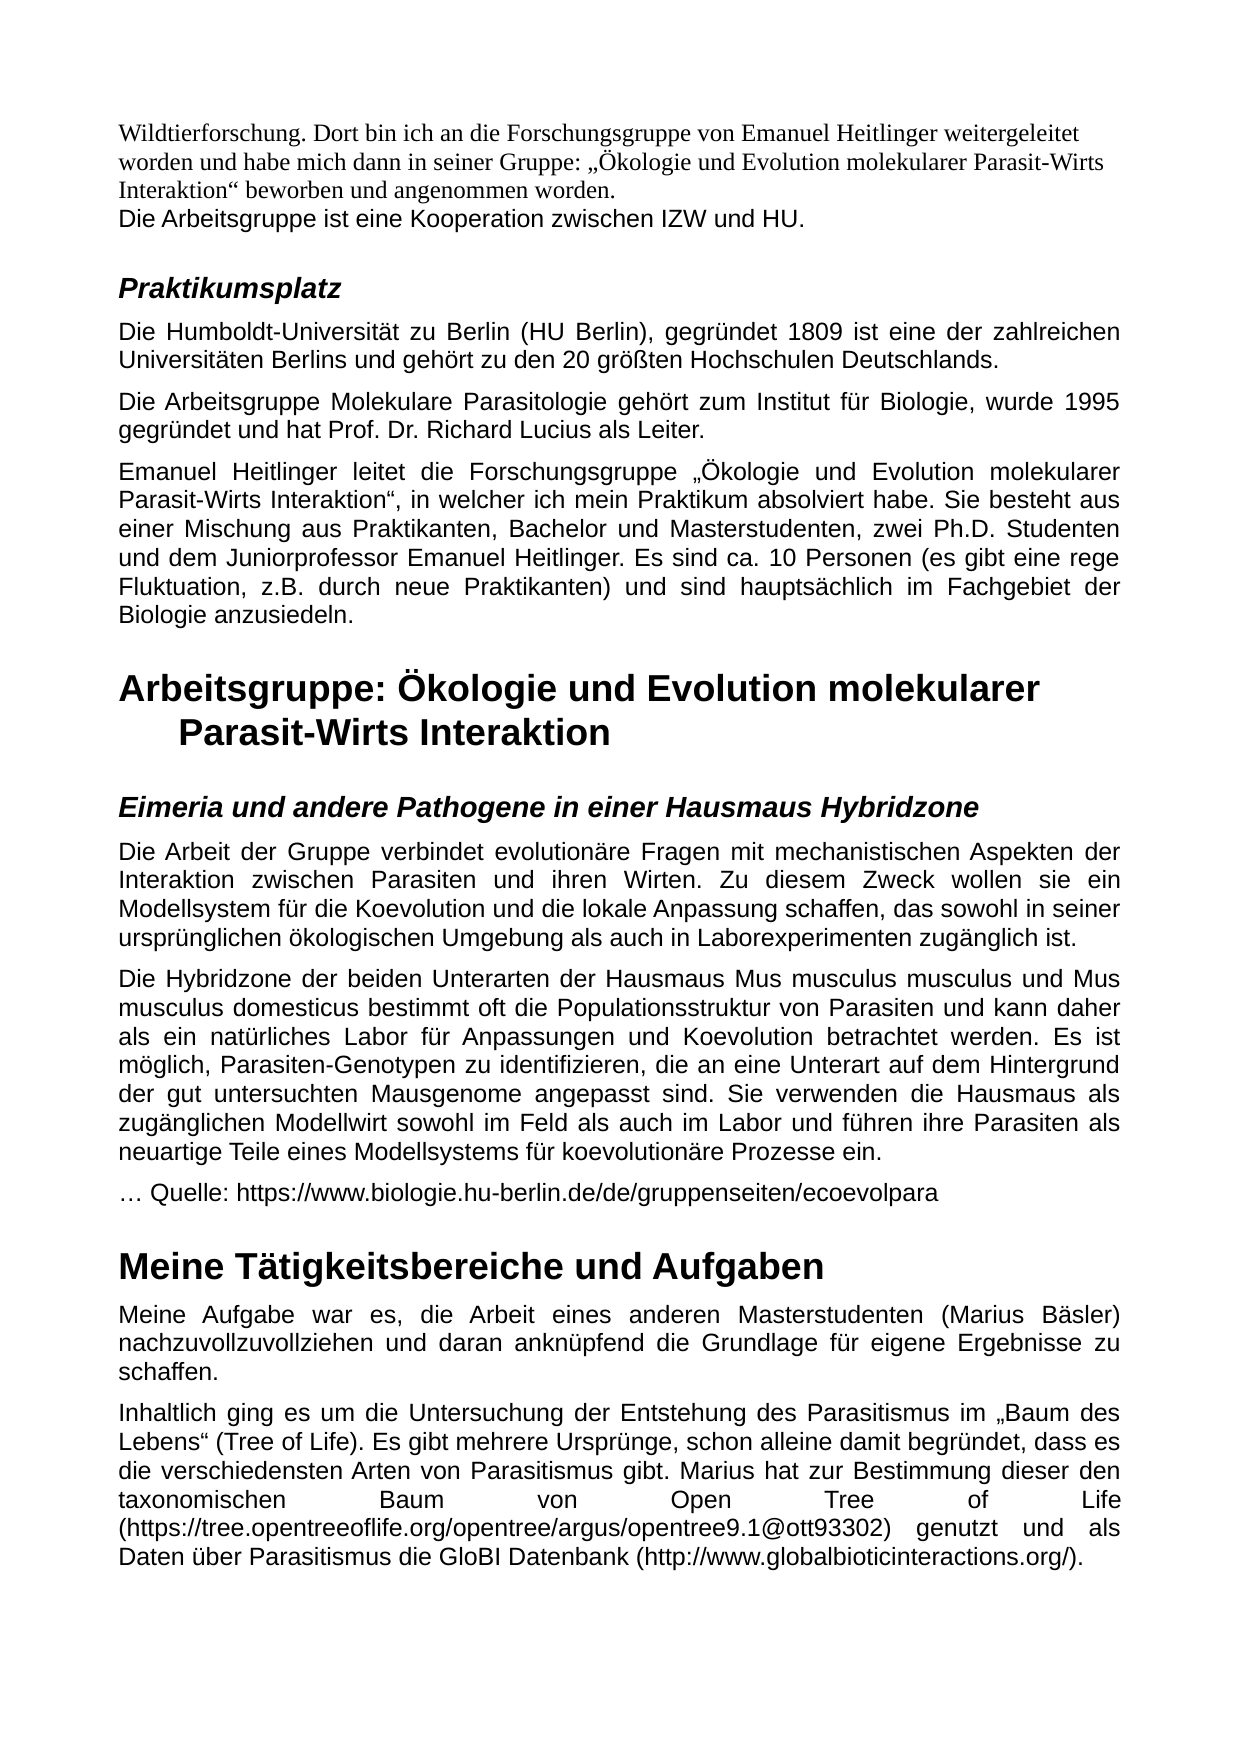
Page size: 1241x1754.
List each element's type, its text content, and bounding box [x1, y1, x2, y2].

text Die Humboldt-Universität zu Berlin (HU Berlin), gegründet 1809 ist eine der zahlreichen Universitäten Berlins und gehört zu den 20 größten Hochschulen Deutschlands. [118, 449, 1122, 506]
text Inhaltlich ging es um die Untersuchung der Entstehung des Parasitismus im „Baum des Lebens“ (Tree of Life). Es gibt mehrere Ursprünge, schon alleine damit begründet, dass es die verschiedensten Arten von Parasitismus gibt. Marius hat zur Bestimmung dieser den taxonomischen Baum von Open Tree of Life (https://tree.opentreeoflife.org/opentree/argus/opentree9.1@ott93302) genutzt und als Daten über Parasitismus die GloBI Datenbank (http://www.globalbioticinteractions.org/). [118, 1531, 1122, 1617]
subtitle Eimeria und andere Pathogene in einer Hausmaus Hybridzone [118, 923, 1122, 956]
subtitle Praktikumssuche [118, 118, 1122, 152]
list Um einen Praktikumsplatz zu finden habe ich mir diverse Forschungsinstitute herausgesucht und dort einige Forschungsgruppen angeschrieben. Unter anderen das Max Plank Institut in Leipzig, das MPI Infektionsbiologie, MPI molekulare Genetik und eben auch das Leibniz Institut für Zoo und Wildtierforschung. Dort bin ich an die Forschungsgruppe von Emanuel Heitlinger weitergeleitet worden und habe mich dann in seiner Gruppe: „Ökologie und Evolution molekularer Parasit-Wirts Interaktion“ beworben und angenommen worden. [118, 164, 1122, 337]
subtitle Arbeitsgruppe: Ökologie und Evolution molekularer Parasit-Wirts Interaktion [118, 799, 1122, 885]
text Die Hybridzone der beiden Unterarten der Hausmaus Mus musculus musculus und Mus musculus domesticus bestimmt oft die Populationsstruktur von Parasiten und kann daher als ein natürliches Labor für Anpassungen und Koevolution betrachtet werden. Es ist möglich, Parasiten-Genotypen zu identifizieren, die an eine Unterart auf dem Hintergrund der gut untersuchten Mausgenome angepasst sind. Sie verwenden die Hausmaus als zugänglichen Modellwirt sowohl im Feld als auch im Labor und führen ihre Parasiten als neuartige Teile eines Modellsystems für koevolutionäre Prozesse ein. [118, 1096, 1122, 1297]
text Meine Aufgabe war es, die Arbeit eines anderen Masterstudenten (Marius Bäsler) nachzuvollzuvollziehen und daran anknüpfend die Grundlage für eigene Ergebnisse zu schaffen. [118, 1432, 1122, 1518]
text … Quelle: https://www.biologie.hu-berlin.de/de/gruppenseiten/ecoevolpara [118, 1310, 1122, 1339]
text Emanuel Heitlinger leitet die Forschungsgruppe „Ökologie und Evolution molekularer Parasit-Wirts Interaktion“, in welcher ich mein Praktikum absolviert habe. Sie besteht aus einer Mischung aus Praktikanten, Bachelor und Masterstudenten, zwei Ph.D. Studenten und dem Juniorprofessor Emanuel Heitlinger. Es sind ca. 10 Personen (es gibt eine rege Fluktuation, z.B. durch neue Praktikanten) und sind hauptsächlich im Fachgebiet der Biologie anzusiedeln. [118, 589, 1122, 761]
text Die Arbeitsgruppe Molekulare Parasitologie gehört zum Institut für Biologie, wurde 1995 gegründet und hat Prof. Dr. Richard Lucius als Leiter. [118, 519, 1122, 576]
text Die Arbeitsgruppe ist eine Kooperation zwischen IZW und HU. [118, 337, 1122, 365]
subtitle Praktikumsplatz [118, 403, 1122, 436]
subtitle Meine Tätigkeitsbereiche und Aufgaben [118, 1376, 1122, 1419]
text Die Arbeit der Gruppe verbindet evolutionäre Fragen mit mechanistischen Aspekten der Interaktion zwischen Parasiten und ihren Wirten. Zu diesem Zweck wollen sie ein Modellsystem für die Koevolution und die lokale Anpassung schaffen, das sowohl in seiner ursprünglichen ökologischen Umgebung als auch in Laborexperimenten zugänglich ist. [118, 969, 1122, 1084]
